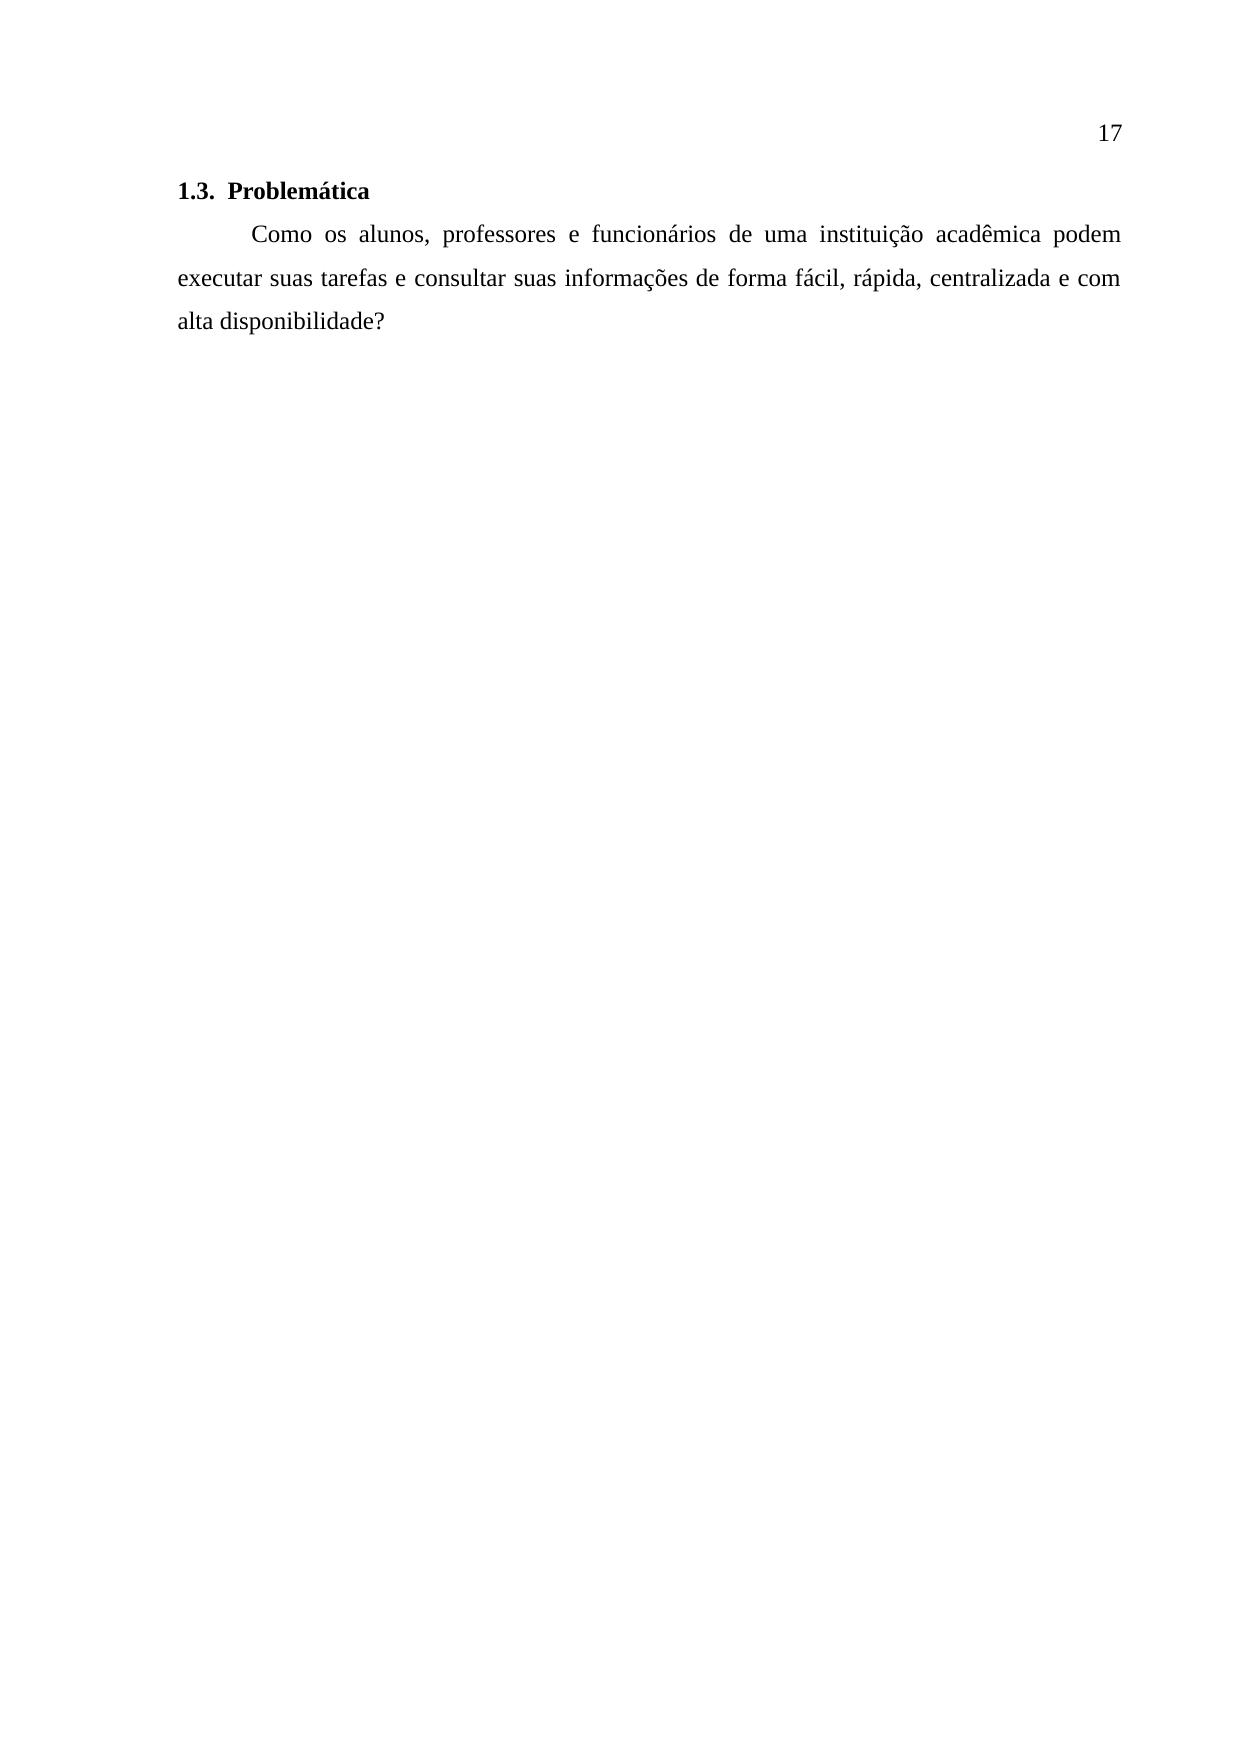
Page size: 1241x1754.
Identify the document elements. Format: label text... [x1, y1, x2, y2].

subtitle Problemática [177, 176, 1122, 205]
text Como os alunos, professores e funcionários de uma instituição acadêmica podem executar suas tarefas e consultar suas informações de forma fácil, rápida, centralizada e com alta disponibilidade? [177, 219, 1122, 334]
